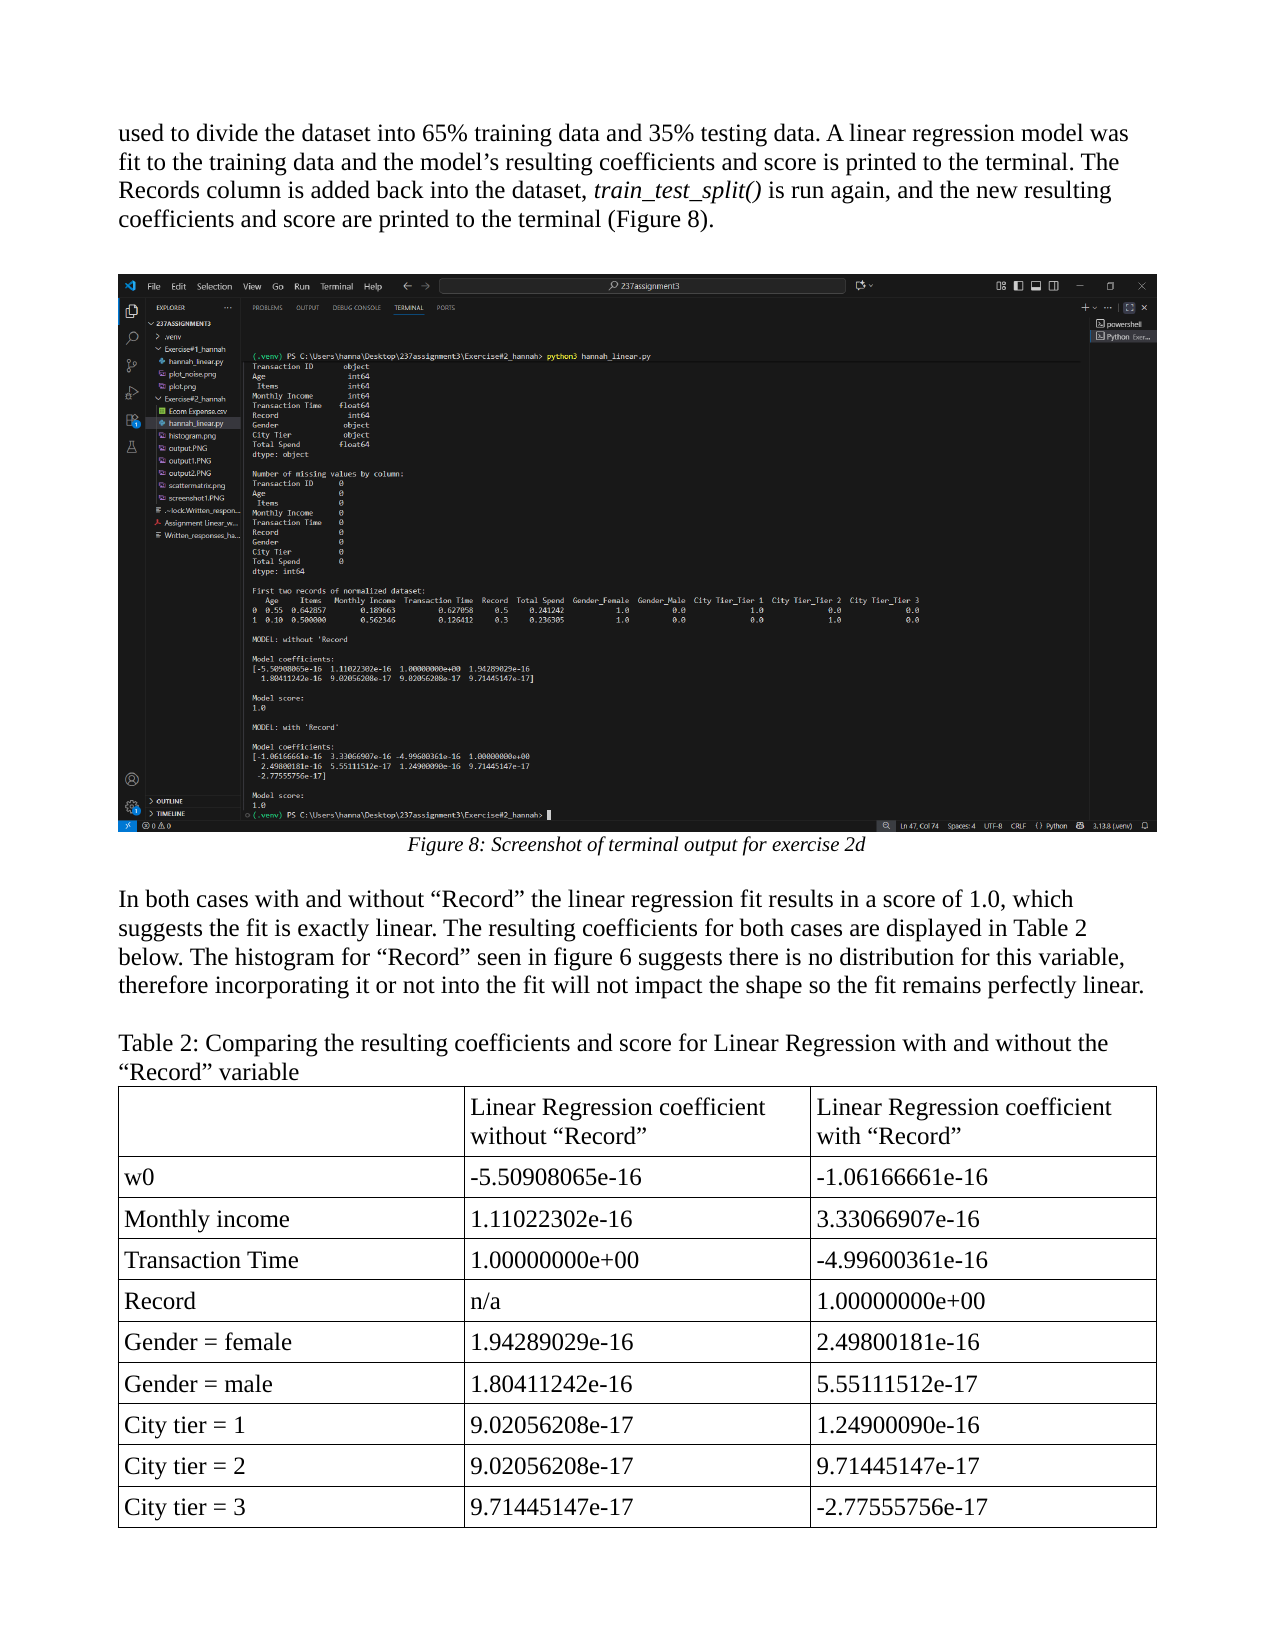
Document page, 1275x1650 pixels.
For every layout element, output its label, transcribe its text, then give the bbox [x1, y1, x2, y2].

table_cell 9.02056208e-17 [465, 1445, 810, 1486]
table_cell 1.94289029e-16 [465, 1322, 810, 1362]
table_header Linear Regression coefficient without “Record” [465, 1087, 810, 1156]
text In both cases with and without “Record” the linear regression fit results in a score of 1.0, which suggests the fit is exactly linear. The resulting coefficients for both cases are displayed in Table 2 below. The histogram for “Record” seen in figure 6 suggests there is no distribution for this variable, therefore incorporating it or not into the fit will not impact the shape so the fit remains perfectly linear. [118, 884, 1157, 999]
table_cell Record [119, 1280, 464, 1321]
table_cell -1.06166661e-16 [811, 1157, 1156, 1197]
table_header Linear Regression coefficient with “Record” [811, 1087, 1156, 1156]
table_cell 1.24900090e-16 [811, 1404, 1156, 1444]
table_cell Gender = male [119, 1363, 464, 1403]
table_header [119, 1087, 464, 1156]
table_cell 3.33066907e-16 [811, 1198, 1156, 1238]
table_cell Monthly income [119, 1198, 464, 1238]
table_cell City tier = 1 [119, 1404, 464, 1444]
table_cell City tier = 2 [119, 1445, 464, 1486]
table_cell 2.49800181e-16 [811, 1322, 1156, 1362]
table_cell Transaction Time [119, 1239, 464, 1279]
table_cell -5.50908065e-16 [465, 1157, 810, 1197]
table_cell 9.02056208e-17 [465, 1404, 810, 1444]
text Table 2: Comparing the resulting coefficients and score for Linear Regression with and without the “Record” variable [118, 1028, 1157, 1086]
picture [118, 274, 1157, 832]
table_cell 1.11022302e-16 [465, 1198, 810, 1238]
text used to divide the dataset into 65% training data and 35% testing data. A linear regression model was fit to the training data and the model’s resulting coefficients and score is printed to the terminal. The Records column is added back into the dataset, train_test_split() is run again, and the new resulting coefficients and score are printed to the terminal (Figure 8). [118, 118, 1157, 233]
table_cell 1.00000000e+00 [811, 1280, 1156, 1321]
table_cell 9.71445147e-17 [811, 1445, 1156, 1486]
table_cell n/a [465, 1280, 810, 1321]
table_cell -4.99600361e-16 [811, 1239, 1156, 1279]
text Figure 8: Screenshot of terminal output for exercise 2d [118, 832, 1157, 856]
table_cell -2.77555756e-17 [811, 1487, 1156, 1527]
table_cell 9.71445147e-17 [465, 1487, 810, 1527]
table_cell 5.55111512e-17 [811, 1363, 1156, 1403]
table_cell 1.00000000e+00 [465, 1239, 810, 1279]
table_cell w0 [119, 1157, 464, 1197]
table_cell Gender = female [119, 1322, 464, 1362]
table_cell City tier = 3 [119, 1487, 464, 1527]
table_cell 1.80411242e-16 [465, 1363, 810, 1403]
